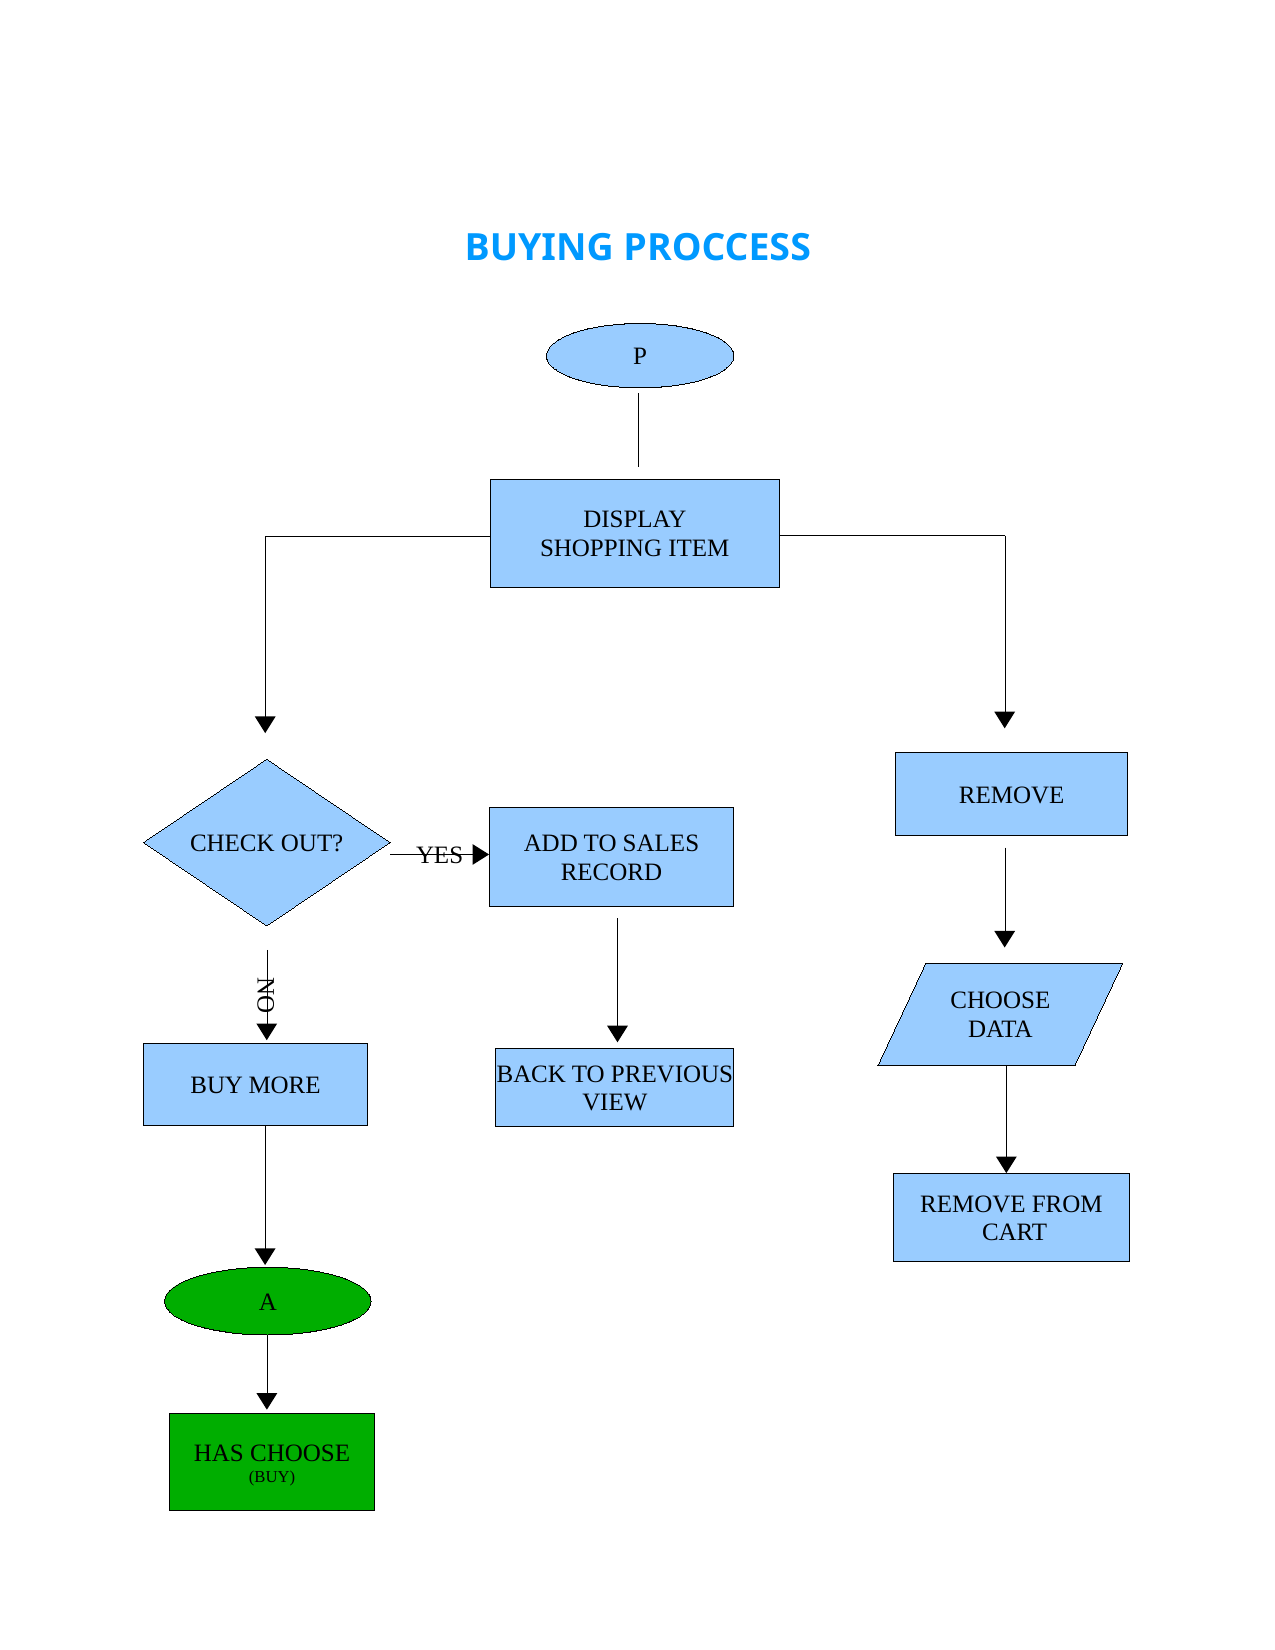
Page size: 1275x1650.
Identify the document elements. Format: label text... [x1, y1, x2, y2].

text BUYING PROCCESS [118, 220, 1157, 271]
